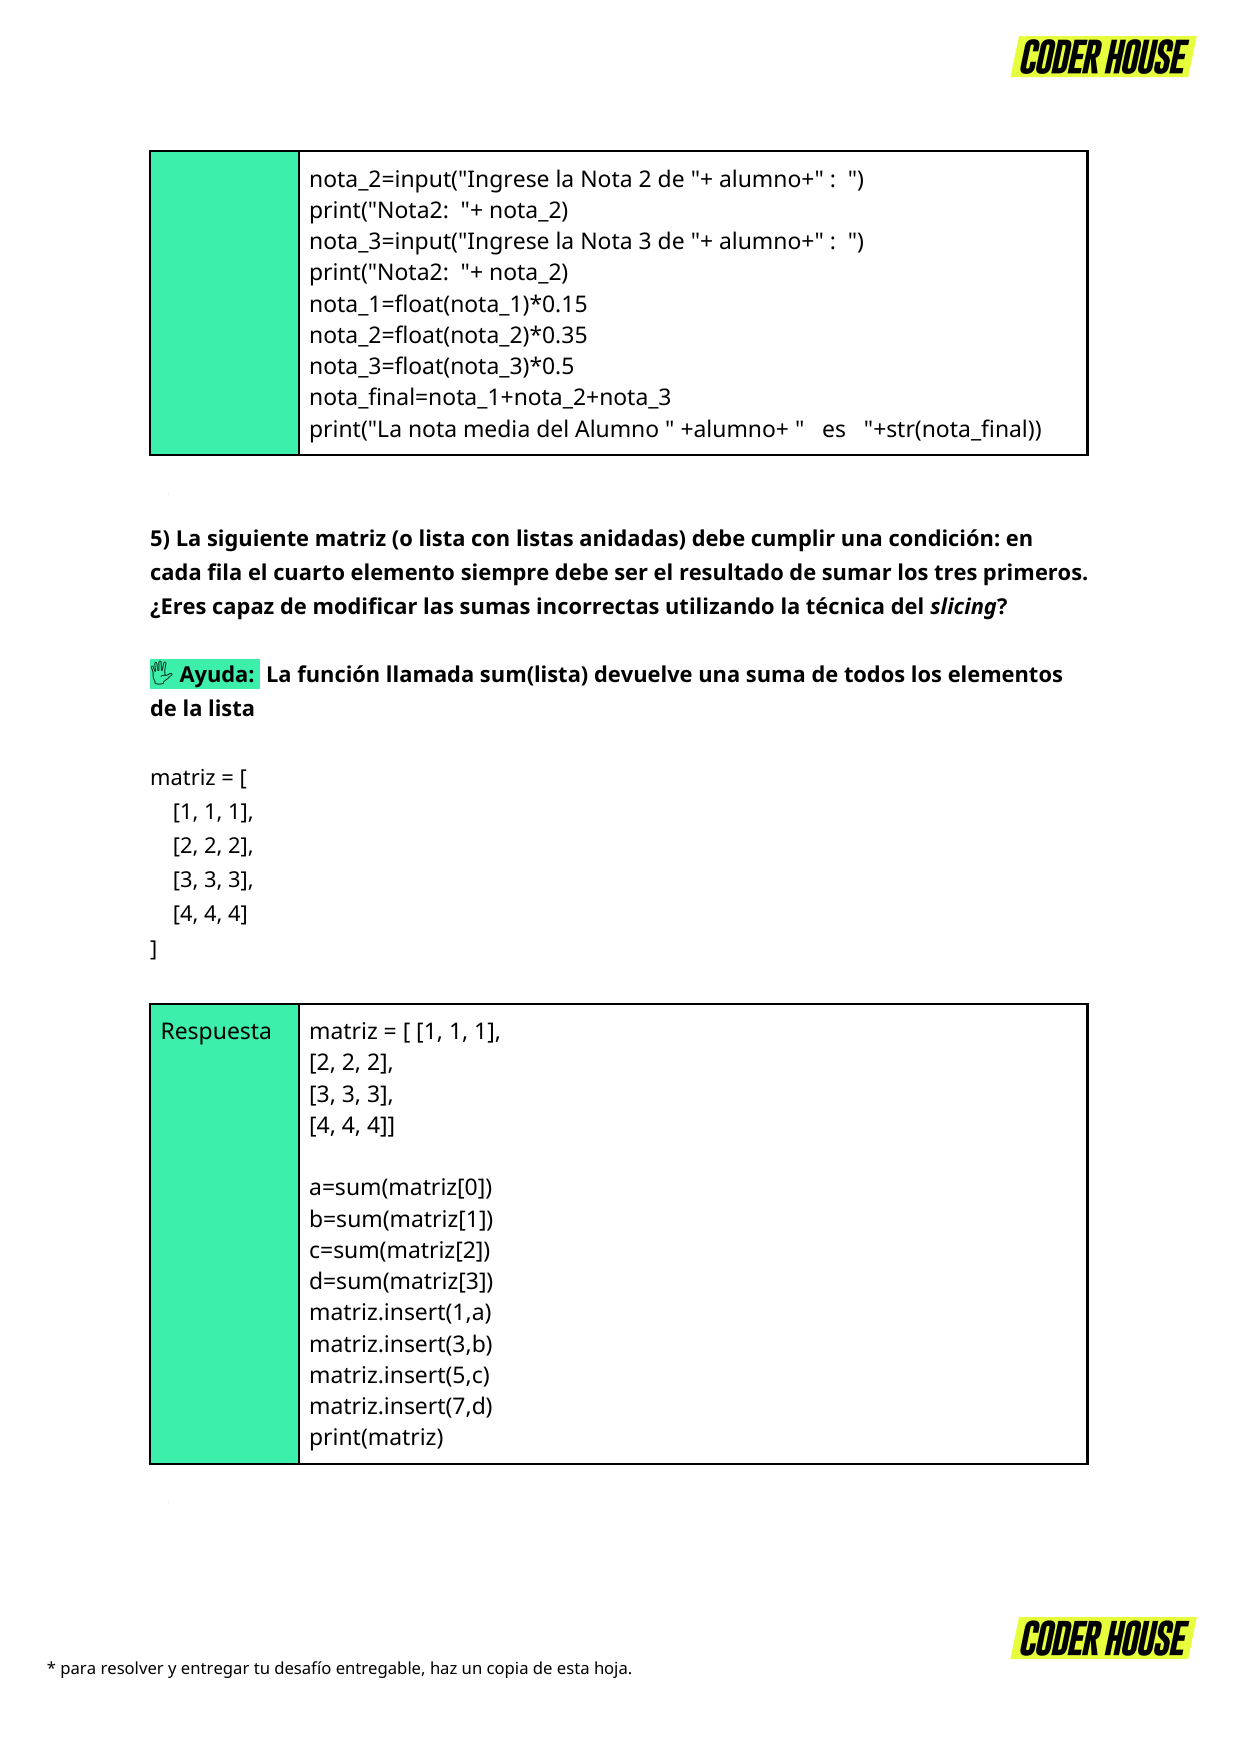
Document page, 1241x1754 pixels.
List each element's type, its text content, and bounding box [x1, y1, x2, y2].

text [1, 1, 1], [150, 796, 1090, 826]
text [2, 2, 2], [150, 830, 1090, 860]
picture [1006, 29, 1201, 84]
text ] [150, 932, 1090, 962]
text [4, 4, 4] [150, 898, 1090, 928]
table_header Respuesta [151, 1005, 298, 1463]
text 5) La siguiente matriz (o lista con listas anidadas) debe cumplir una condición: en cada fila el cuarto elemento siempre debe ser el resultado de sumar los tres primeros. ¿Eres capaz de modificar las sumas incorrectas utilizando la técnica del slicing? [150, 522, 1090, 621]
table_header [151, 152, 298, 454]
text [3, 3, 3], [150, 864, 1090, 894]
table_header nota_2=input("Ingrese la Nota 2 de "+ alumno+" : ") print("Nota2: "+ nota_2) nota_3=input("Ingrese la Nota 3 de "+ alumno+" : ") print("Nota2: "+ nota_2) nota_1=float(nota_1)*0.15 nota_2=float(nota_2)*0.35 nota_3=float(nota_3)*0.5 nota_final=nota_1+nota_2+nota_3 print("La nota media del Alumno " +alumno+ " es "+str(nota_final)) [300, 152, 1086, 454]
text 🖐 Ayuda: La función llamada sum(lista) devuelve una suma de todos los elementos de la lista [150, 659, 1090, 723]
text matriz = [ [150, 762, 1090, 791]
table_header matriz = [ [1, 1, 1], [2, 2, 2], [3, 3, 3], [4, 4, 4]] a=sum(matriz[0]) b=sum(matriz[1]) c=sum(matriz[2]) d=sum(matriz[3]) matriz.insert(1,a) matriz.insert(3,b) matriz.insert(5,c) matriz.insert(7,d) print(matriz) [300, 1005, 1086, 1463]
picture [1006, 1611, 1201, 1666]
